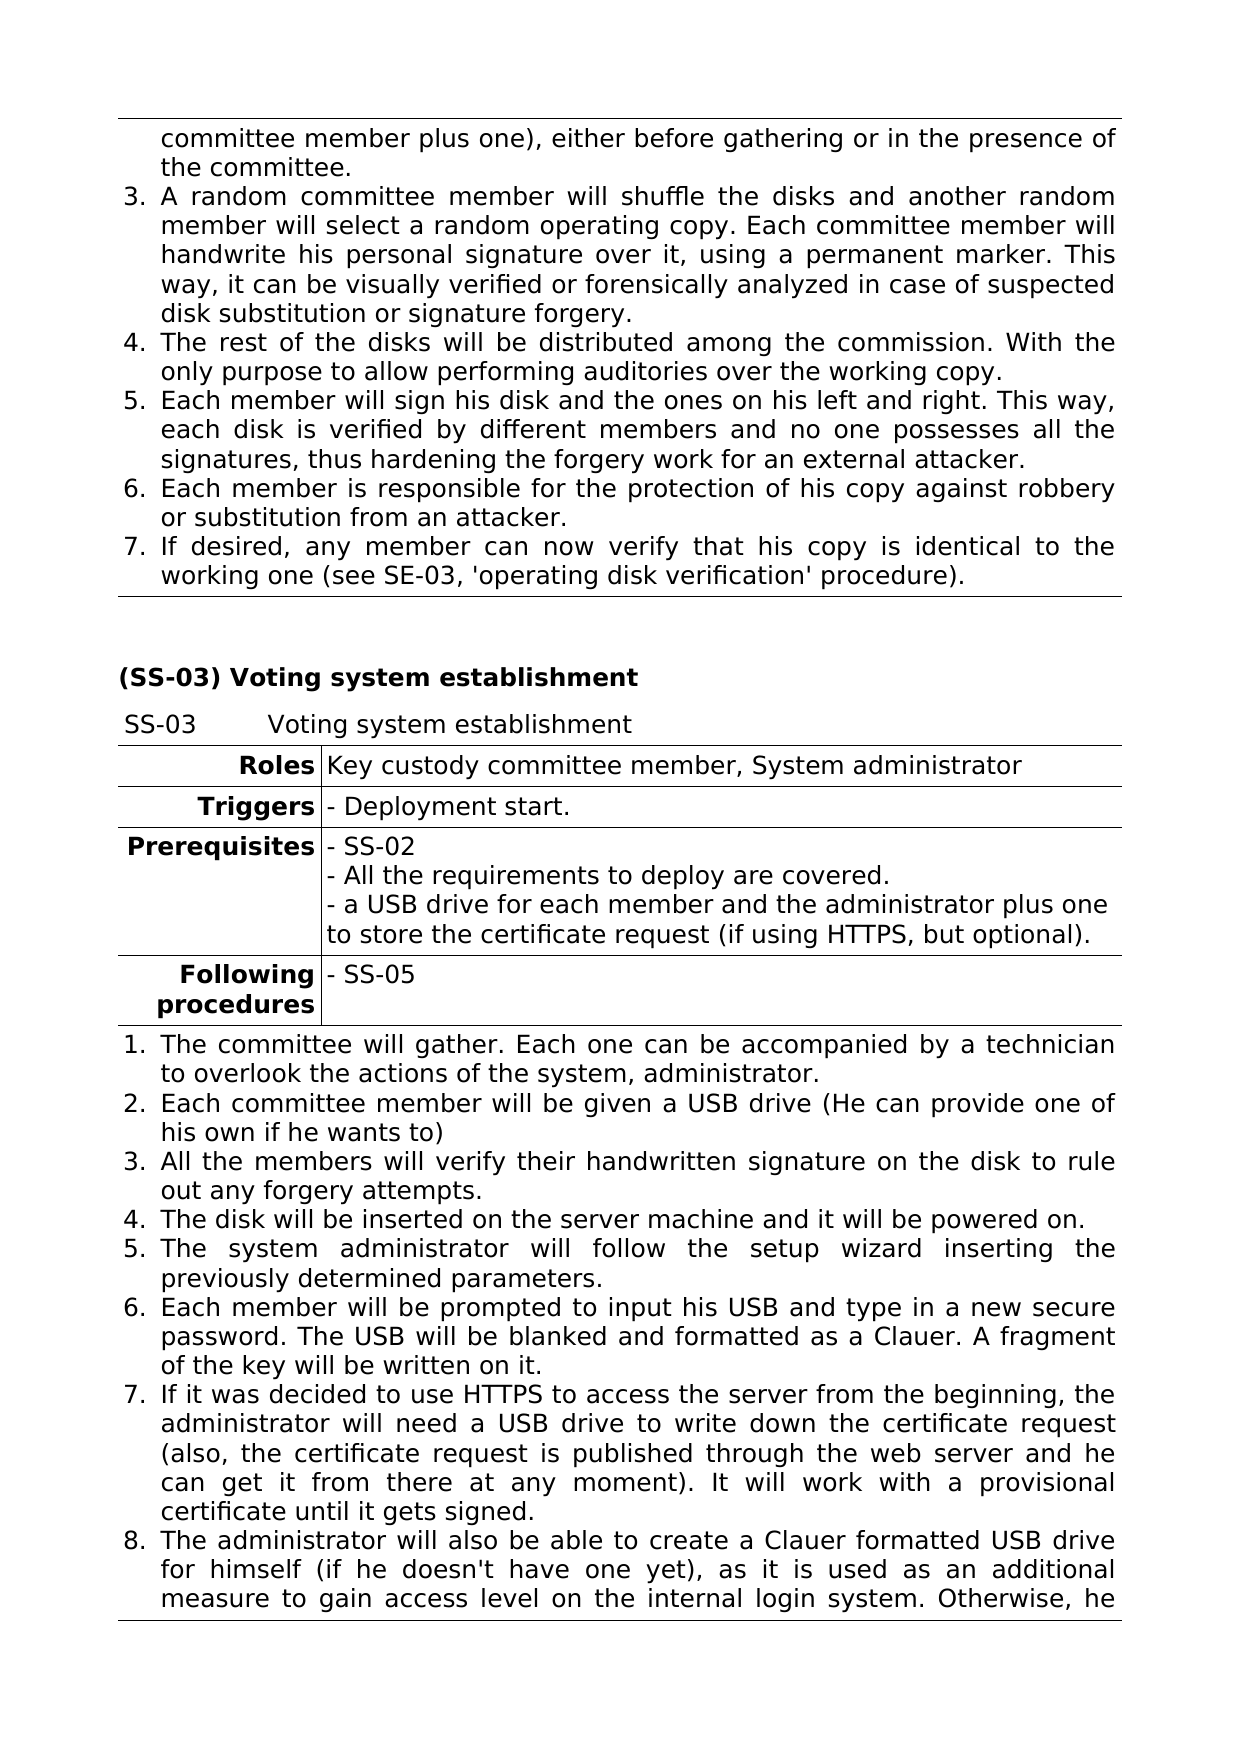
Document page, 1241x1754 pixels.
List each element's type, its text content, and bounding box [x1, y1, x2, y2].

table_header SS-03 [118, 705, 262, 745]
table_cell Roles [118, 746, 321, 786]
table_cell - Deployment start. [322, 787, 1122, 827]
table_cell Triggers [118, 787, 321, 827]
table_cell committee member plus one), either before gathering or in the presence of the committee. A random committee member will shuffle the disks and another random member will select a random operating copy. Each committee member will handwrite his personal signature over it, using a permanent marker. This way, it can be visually verified or forensically analyzed in case of suspected disk substitution or signature forgery. The rest of the disks will be distributed among the commission. With the only purpose to allow performing auditories over the working copy. Each member will sign his disk and the ones on his left and right. This way, each disk is verified by different members and no one possesses all the signatures, thus hardening the forgery work for an external attacker. Each member is responsible for the protection of his copy against robbery or substitution from an attacker. If desired, any member can now verify that his copy is identical to the working one (see SE-03, 'operating disk verification' procedure). [118, 119, 1122, 596]
table_header Voting system establishment [262, 705, 1122, 745]
table_cell Key custody committee member, System administrator [322, 746, 1122, 786]
table_cell Prerequisites [118, 828, 321, 955]
subtitle (SS-03) Voting system establishment [118, 663, 1122, 692]
table_cell - SS-05 [322, 956, 1122, 1025]
table_cell The committee will gather. Each one can be accompanied by a technician to overlook the actions of the system, administrator. Each committee member will be given a USB drive (He can provide one of his own if he wants to) All the members will verify their handwritten signature on the disk to rule out any forgery attempts. The disk will be inserted on the server machine and it will be powered on. The system administrator will follow the setup wizard inserting the previously determined parameters. Each member will be prompted to input his USB and type in a new secure password. The USB will be blanked and formatted as a Clauer. A fragment of the key will be written on it. If it was decided to use HTTPS to access the server from the beginning, the administrator will need a USB drive to write down the certificate request (also, the certificate request is published through the web server and he can get it from there at any moment). It will work with a provisional certificate until it gets signed. The administrator will also be able to create a Clauer formatted USB drive for himself (if he doesn't have one yet), as it is used as an additional measure to gain access level on the internal login system. Otherwise, he [118, 1026, 1122, 1619]
table_cell Following procedures [118, 956, 321, 1025]
table_cell - SS-02 - All the requirements to deploy are covered. - a USB drive for each member and the administrator plus one to store the certificate request (if using HTTPS, but optional). [322, 828, 1122, 955]
